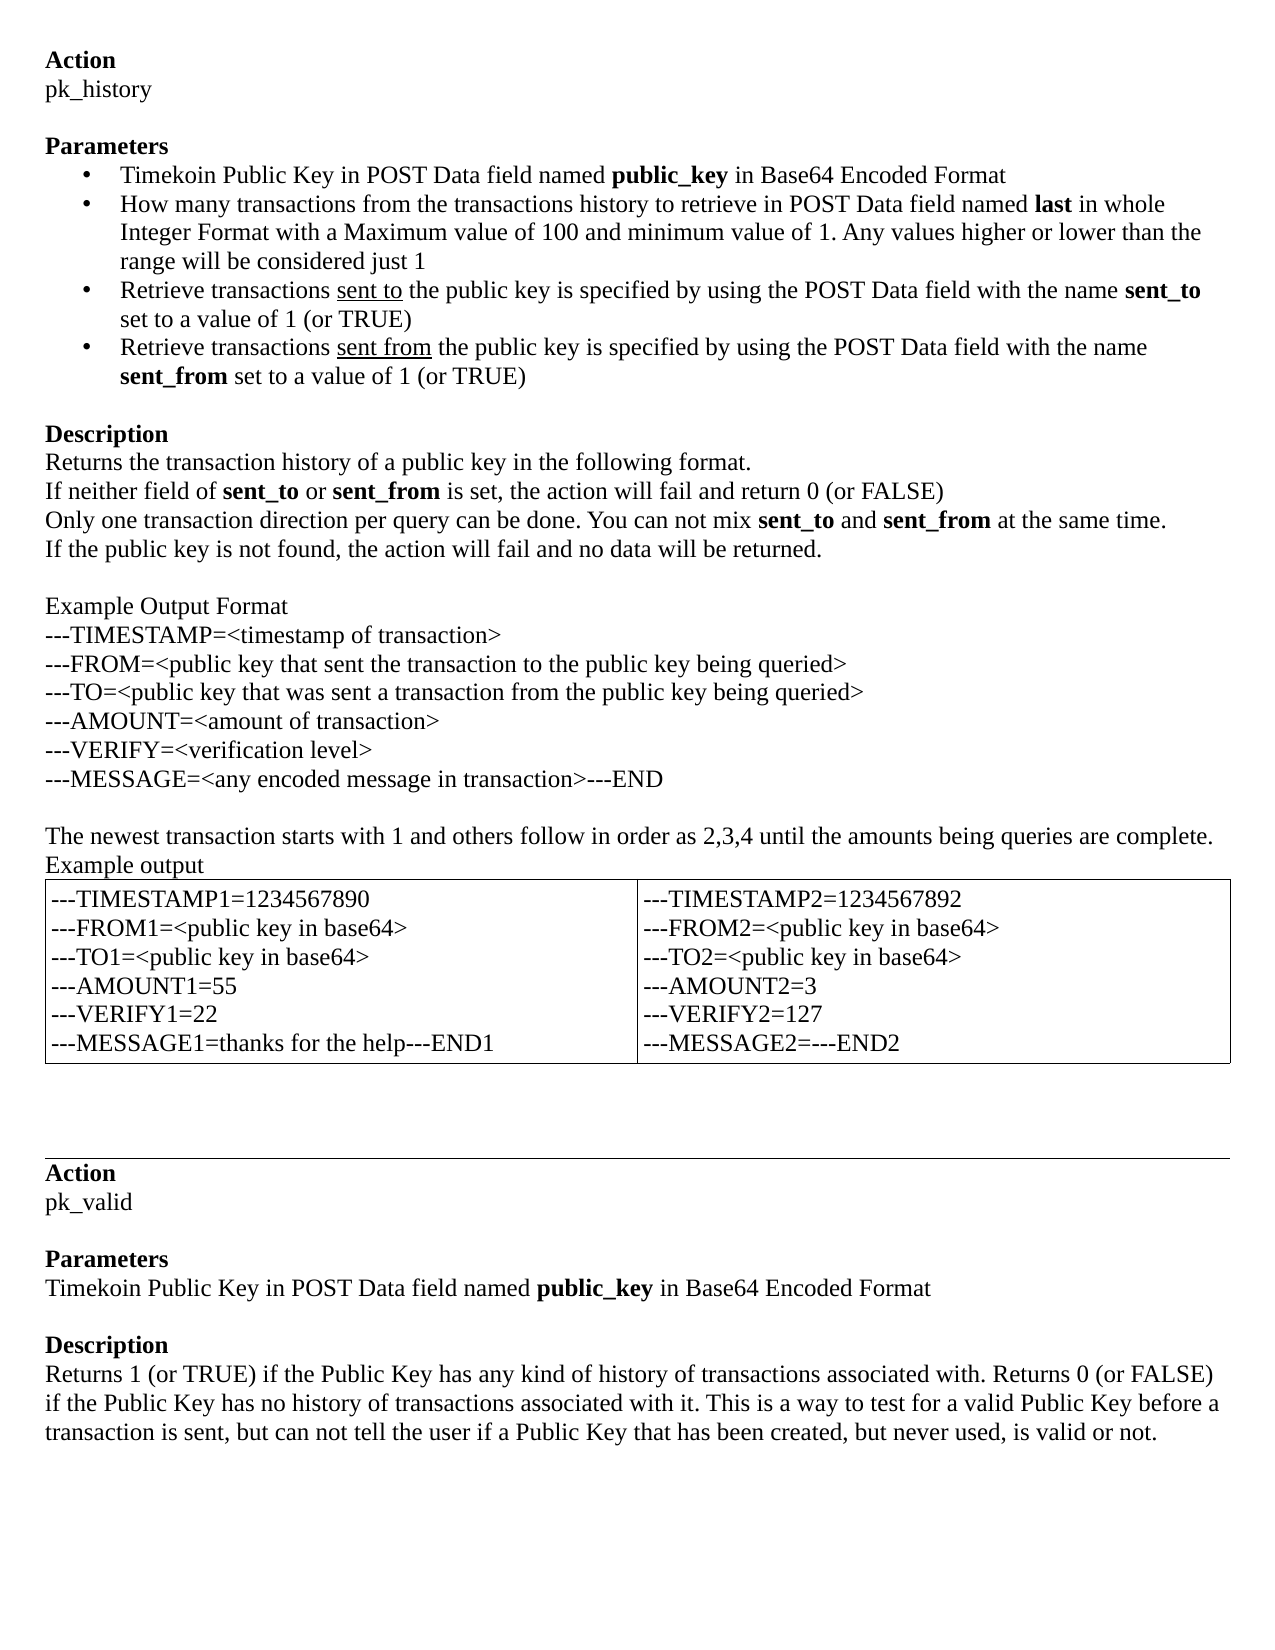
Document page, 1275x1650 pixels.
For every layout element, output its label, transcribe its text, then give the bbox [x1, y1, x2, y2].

text ---TIMESTAMP=<timestamp of transaction> [45, 620, 1230, 649]
text If neither field of sent_to or sent_from is set, the action will fail and return 0 (or FALSE) [45, 476, 1230, 505]
text ---VERIFY=<verification level> [45, 735, 1230, 764]
text If the public key is not found, the action will fail and no data will be returned. [45, 534, 1230, 562]
text ---FROM=<public key that sent the transaction to the public key being queried> [45, 649, 1230, 677]
text Timekoin Public Key in POST Data field named public_key in Base64 Encoded Format [45, 1273, 1230, 1302]
text ---MESSAGE=<any encoded message in transaction>---END [45, 764, 1230, 792]
list How many transactions from the transactions history to retrieve in POST Data field named last in whole Integer Format with a Maximum value of 100 and minimum value of 1. Any values higher or lower than the range will be considered just 1 [82, 189, 1230, 275]
table_header ---TIMESTAMP1=1234567890 ---FROM1=<public key in base64> ---TO1=<public key in base64> ---AMOUNT1=55 ---VERIFY1=22 ---MESSAGE1=thanks for the help---END1 [46, 880, 637, 1063]
list Timekoin Public Key in POST Data field named public_key in Base64 Encoded Format [82, 160, 1230, 189]
text Parameters [45, 131, 1230, 160]
text Description [45, 419, 1230, 447]
text Action [45, 45, 1230, 74]
text ---TO=<public key that was sent a transaction from the public key being queried> [45, 677, 1230, 706]
text pk_history [45, 74, 1230, 102]
text Example output [45, 850, 1230, 879]
text pk_valid [45, 1187, 1230, 1216]
text Returns the transaction history of a public key in the following format. [45, 447, 1230, 476]
text Example Output Format [45, 591, 1230, 620]
text The newest transaction starts with 1 and others follow in order as 2,3,4 until the amounts being queries are complete. [45, 821, 1230, 850]
text ---AMOUNT=<amount of transaction> [45, 706, 1230, 735]
table_header ---TIMESTAMP2=1234567892 ---FROM2=<public key in base64> ---TO2=<public key in base64> ---AMOUNT2=3 ---VERIFY2=127 ---MESSAGE2=---END2 [638, 880, 1230, 1063]
list Retrieve transactions sent to the public key is specified by using the POST Data field with the name sent_to set to a value of 1 (or TRUE) [82, 275, 1230, 332]
text Parameters [45, 1244, 1230, 1273]
list Retrieve transactions sent from the public key is specified by using the POST Data field with the name sent_from set to a value of 1 (or TRUE) [82, 332, 1230, 390]
text Description [45, 1331, 1230, 1359]
text Returns 1 (or TRUE) if the Public Key has any kind of history of transactions associated with. Returns 0 (or FALSE) if the Public Key has no history of transactions associated with it. This is a way to test for a valid Public Key before a transaction is sent, but can not tell the user if a Public Key that has been created, but never used, is valid or not. [45, 1359, 1230, 1446]
text Only one transaction direction per query can be done. You can not mix sent_to and sent_from at the same time. [45, 505, 1230, 534]
text Action [45, 1159, 1230, 1187]
